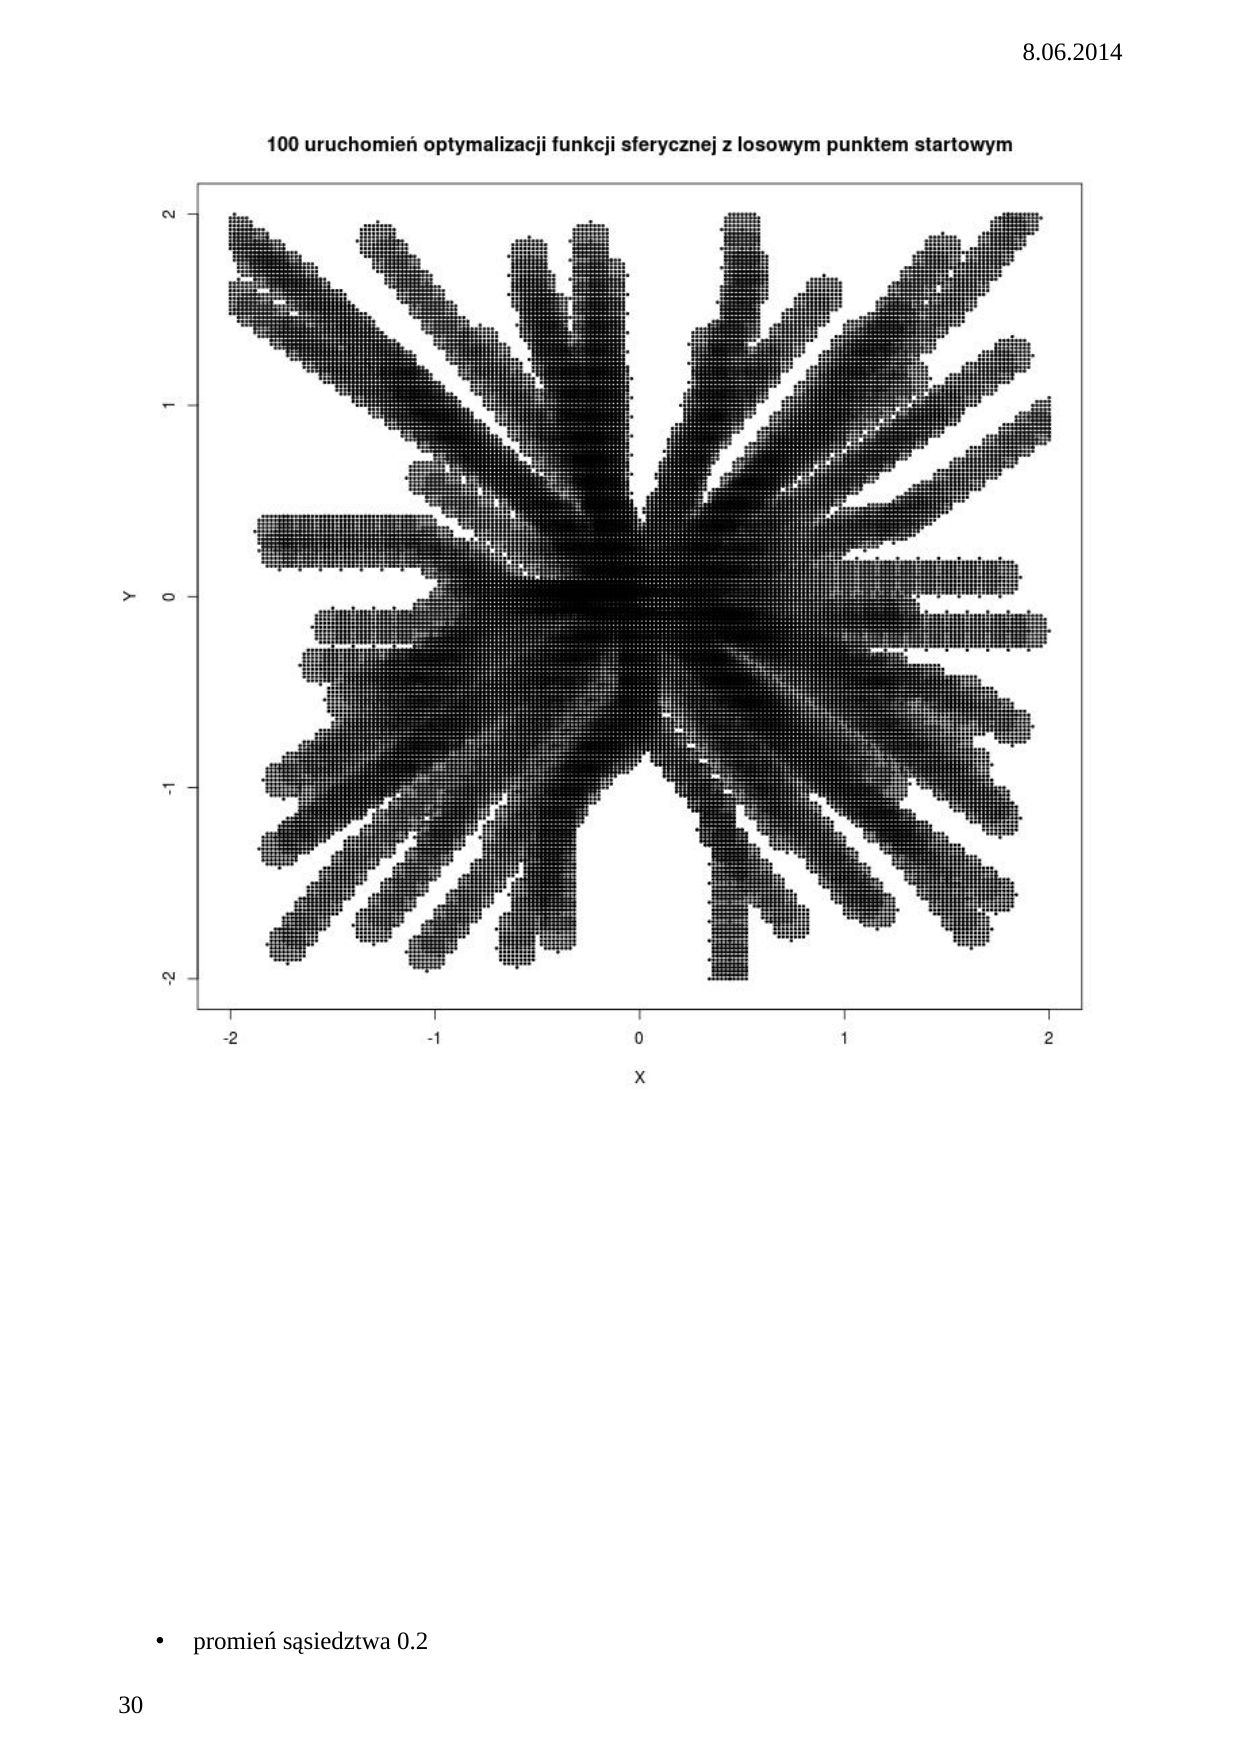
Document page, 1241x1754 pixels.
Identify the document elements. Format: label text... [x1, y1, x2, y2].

list promień sąsiedztwa 0.2 [156, 1626, 1122, 1655]
picture [118, 104, 1123, 1109]
